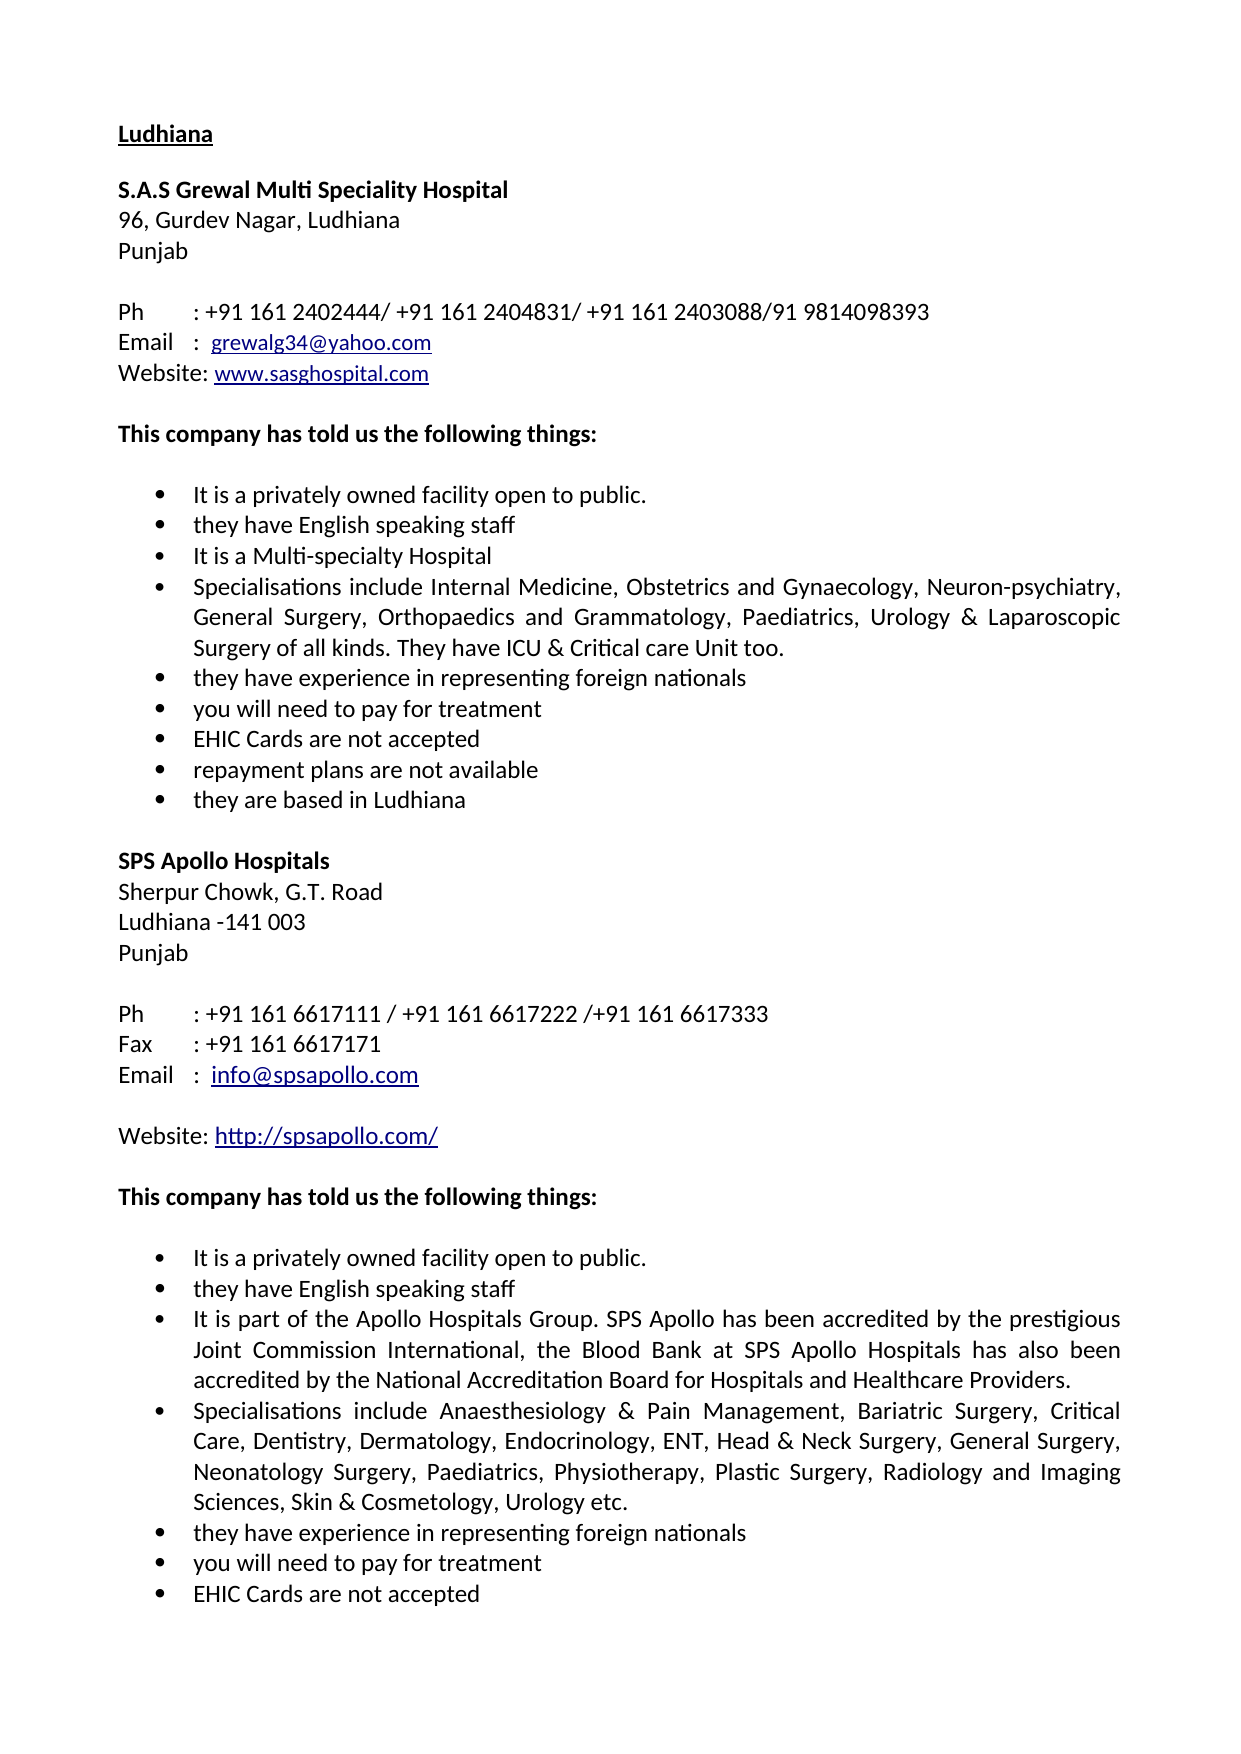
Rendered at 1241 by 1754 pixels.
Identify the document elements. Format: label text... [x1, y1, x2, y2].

list you will need to pay for treatment [156, 693, 1122, 723]
text S.A.S Grewal Multi Speciality Hospital [118, 174, 1122, 204]
text Sherpur Chowk, G.T. Road [118, 876, 1122, 906]
list Specialisations include Internal Medicine, Obstetrics and Gynaecology, Neuron-psychiatry, General Surgery, Orthopaedics and Grammatology, Paediatrics, Urology & Laparoscopic Surgery of all kinds. They have ICU & Critical care Unit too. [156, 571, 1122, 662]
list they have English speaking staff [156, 510, 1122, 540]
text This company has told us the following things: [118, 1181, 1122, 1212]
text This company has told us the following things: [118, 418, 1122, 449]
list they have English speaking staff [156, 1273, 1122, 1303]
list It is a privately owned facility open to public. [156, 479, 1122, 510]
text Fax : +91 161 6617171 [118, 1028, 1122, 1059]
list EHIC Cards are not accepted [156, 1578, 1122, 1608]
list repayment plans are not available [156, 754, 1122, 784]
list EHIC Cards are not accepted [156, 723, 1122, 754]
list It is part of the Apollo Hospitals Group. SPS Apollo has been accredited by the prestigious Joint Commission International, the Blood Bank at SPS Apollo Hospitals has also been accredited by the National Accreditation Board for Hospitals and Healthcare Providers. [156, 1303, 1122, 1395]
list It is a privately owned facility open to public. [156, 1242, 1122, 1273]
text Ludhiana -141 003 [118, 906, 1122, 937]
text Ludhiana [118, 118, 1122, 149]
text Ph : +91 161 2402444/ +91 161 2404831/ +91 161 2403088/91 9814098393 [118, 296, 1122, 327]
list It is a Multi-specialty Hospital [156, 540, 1122, 571]
text Email : grewalg34@yahoo.com [118, 327, 1122, 357]
text Website: www.sasghospital.com [118, 357, 1122, 388]
text Website: http://spsapollo.com/ [118, 1120, 1122, 1151]
text Punjab [118, 235, 1122, 266]
list they are based in Ludhiana [156, 784, 1122, 815]
text [118, 449, 1122, 479]
text SPS Apollo Hospitals [118, 845, 1122, 876]
list Specialisations include Anaesthesiology & Pain Management, Bariatric Surgery, Critical Care, Dentistry, Dermatology, Endocrinology, ENT, Head & Neck Surgery, General Surgery, Neonatology Surgery, Paediatrics, Physiotherapy, Plastic Surgery, Radiology and Imaging Sciences, Skin & Cosmetology, Urology etc. [156, 1395, 1122, 1517]
list they have experience in representing foreign nationals [156, 1517, 1122, 1547]
list you will need to pay for treatment [156, 1547, 1122, 1578]
text [118, 266, 1122, 296]
text 96, Gurdev Nagar, Ludhiana [118, 204, 1122, 235]
list they have experience in representing foreign nationals [156, 662, 1122, 693]
text Ph : +91 161 6617111 / +91 161 6617222 /+91 161 6617333 [118, 998, 1122, 1028]
text [118, 388, 1122, 418]
text Email : info@spsapollo.com [118, 1059, 1122, 1089]
text Punjab [118, 937, 1122, 967]
